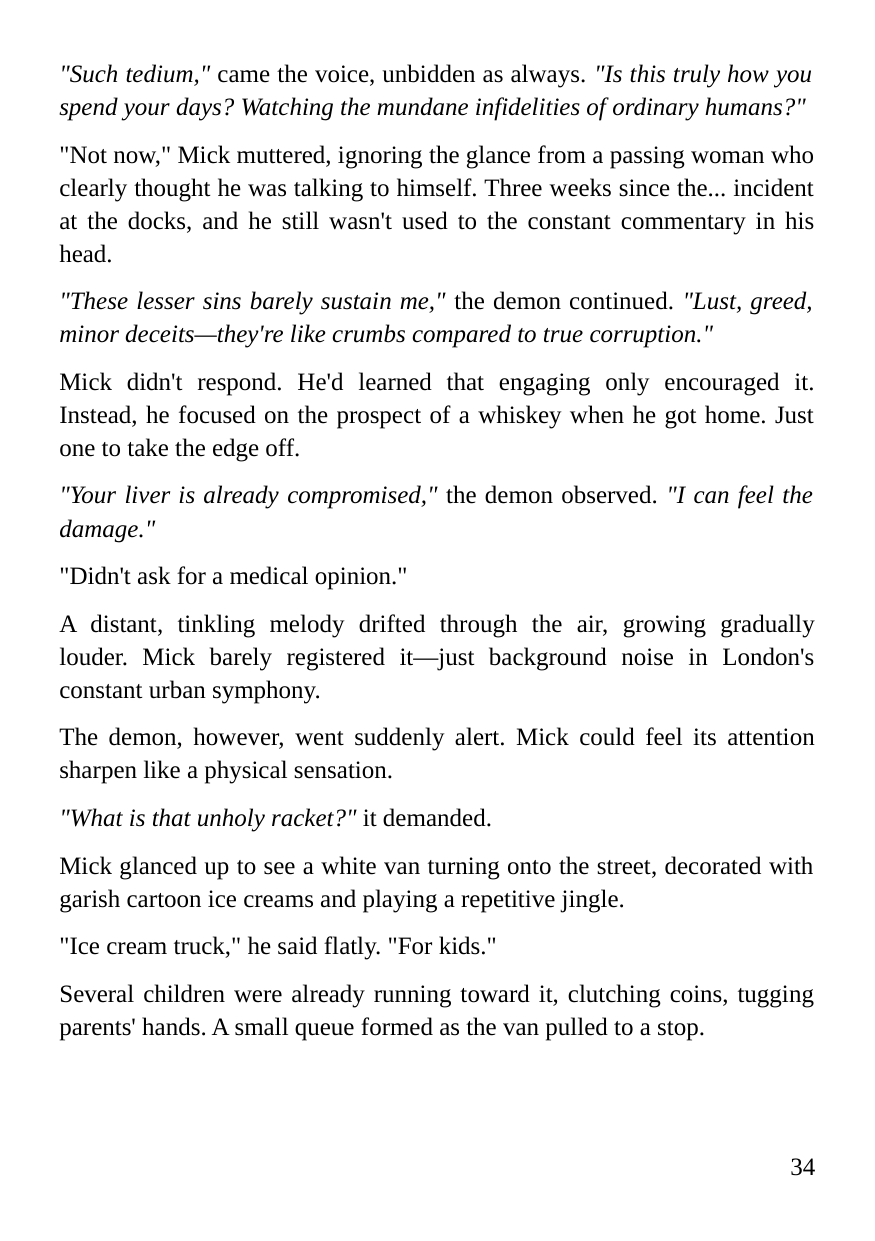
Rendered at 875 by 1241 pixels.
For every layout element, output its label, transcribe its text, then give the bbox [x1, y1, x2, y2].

text "What is that unholy racket?" it demanded. [59, 803, 815, 832]
text Mick didn't respond. He'd learned that engaging only encouraged it. Instead, he focused on the prospect of a whiskey when he got home. Just one to take the edge off. [59, 367, 815, 462]
text Several children were already running toward it, clutching coins, tugging parents' hands. A small queue formed as the van pulled to a stop. [59, 979, 815, 1041]
text Mick glanced up to see a white van turning onto the street, decorated with garish cartoon ice creams and playing a repetitive jingle. [59, 851, 815, 912]
text "Not now," Mick muttered, ignoring the glance from a passing woman who clearly thought he was talking to himself. Three weeks since the... incident at the docks, and he still wasn't used to the constant commentary in his head. [59, 140, 815, 267]
text "Didn't ask for a medical opinion." [59, 561, 815, 590]
text A distant, tinkling melody drifted through the air, growing gradually louder. Mick barely registered it—just background noise in London's constant urban symphony. [59, 609, 815, 704]
text "These lesser sins barely sustain me," the demon continued. "Lust, greed, minor deceits—they're like crumbs compared to true corruption." [59, 286, 815, 348]
text The demon, however, went suddenly alert. Mick could feel its attention sharpen like a physical sensation. [59, 722, 815, 784]
text "Your liver is already compromised," the demon observed. "I can feel the damage." [59, 481, 815, 542]
text "Ice cream truck," he said flatly. "For kids." [59, 931, 815, 960]
text "Such tedium," came the voice, unbidden as always. "Is this truly how you spend your days? Watching the mundane infidelities of ordinary humans?" [59, 59, 815, 121]
